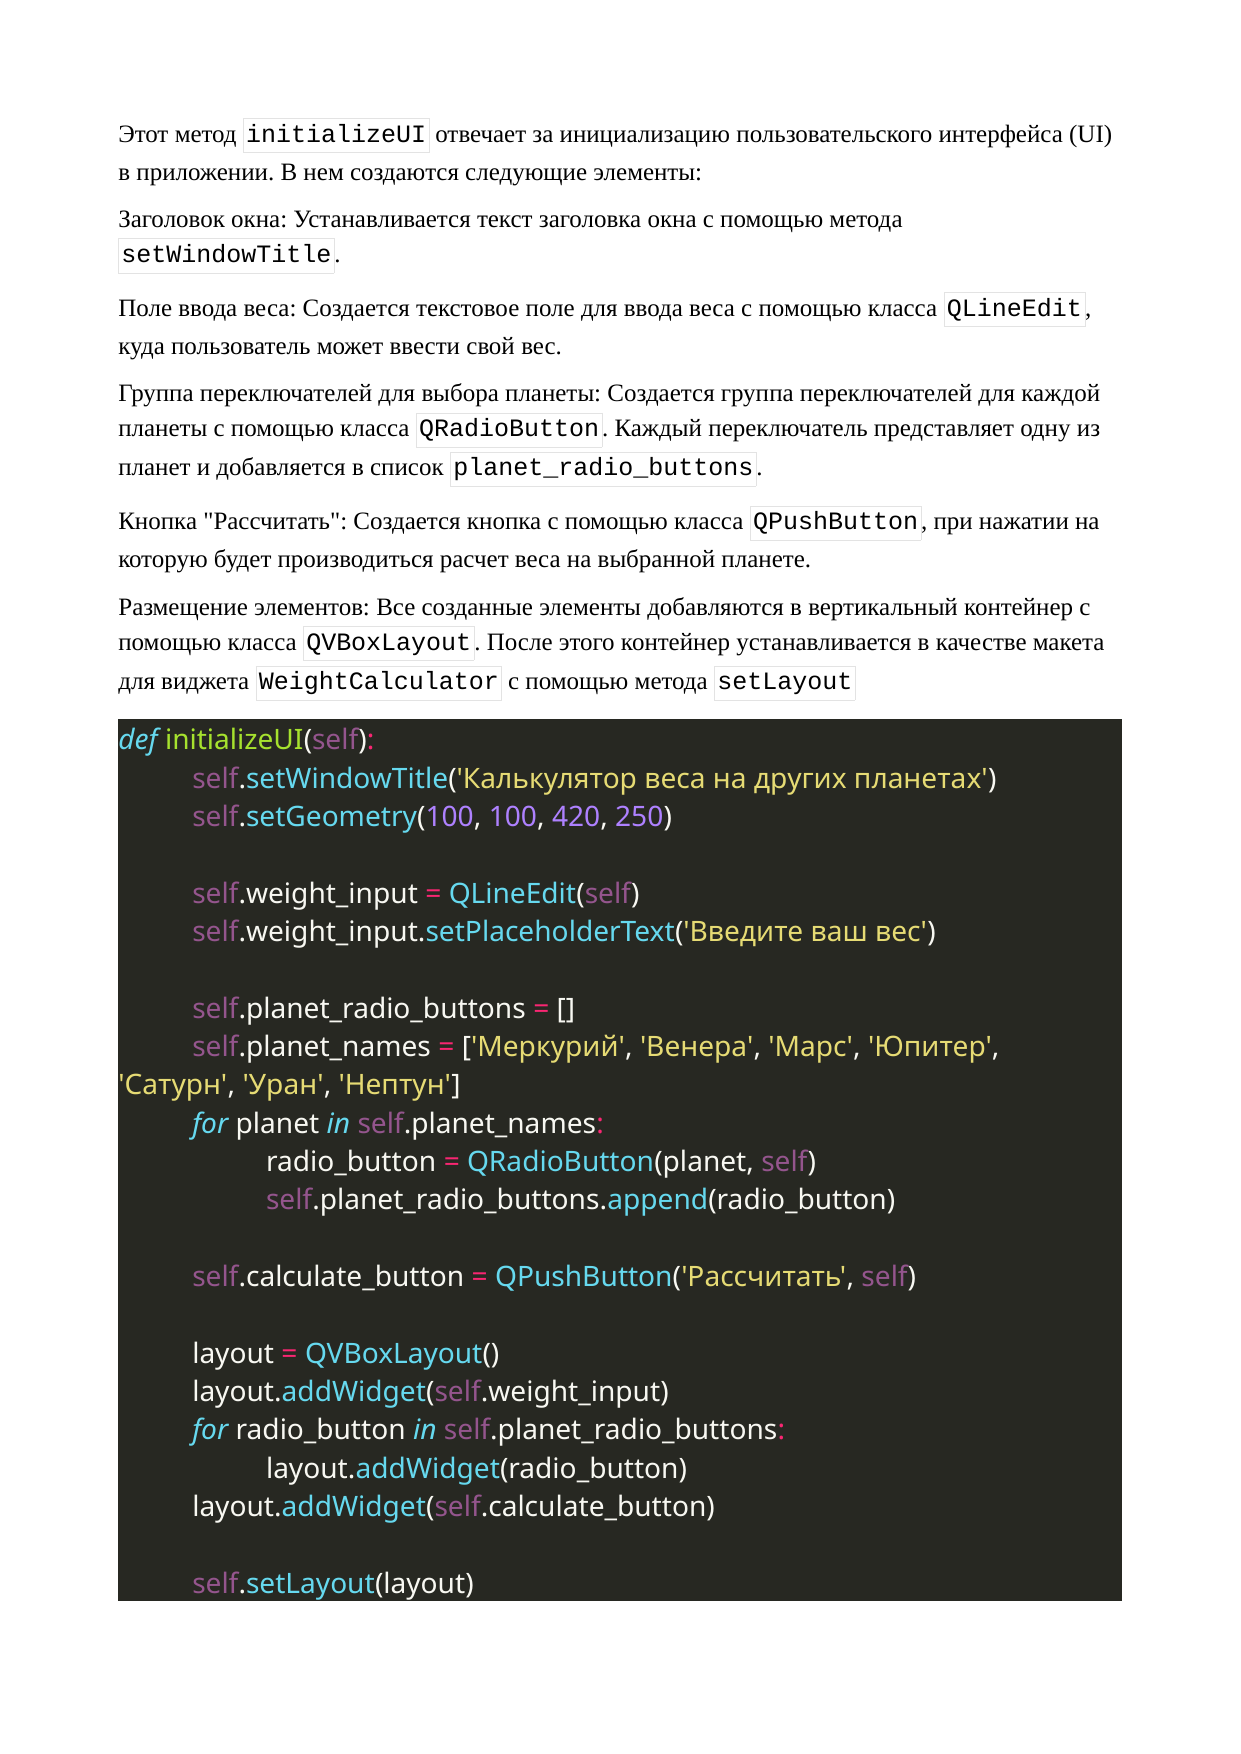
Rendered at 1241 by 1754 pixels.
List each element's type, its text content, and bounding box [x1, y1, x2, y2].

text Заголовок окна: Устанавливается текст заголовка окна с помощью метода setWindowTitle. [118, 204, 1122, 273]
text Поле ввода веса: Создается текстовое поле для ввода веса с помощью класса QLineEdit, куда пользователь может ввести свой вес. [118, 292, 1122, 360]
text def initializeUI(self): self.setWindowTitle('Калькулятор веса на других планетах') self.setGeometry(100, 100, 420, 250) self.weight_input = QLineEdit(self) self.weight_input.setPlaceholderText('Введите ваш вес') self.planet_radio_buttons = [] self.planet_names = ['Меркурий', 'Венера', 'Марс', 'Юпитер', 'Сатурн', 'Уран', 'Нептун'] for planet in self.planet_names: radio_button = QRadioButton(planet, self) self.planet_radio_buttons.append(radio_button) self.calculate_button = QPushButton('Рассчитать', self) layout = QVBoxLayout() layout.addWidget(self.weight_input) for radio_button in self.planet_radio_buttons: layout.addWidget(radio_button) layout.addWidget(self.calculate_button) self.setLayout(layout) [118, 719, 1122, 1601]
text Группа переключателей для выбора планеты: Создается группа переключателей для каждой планеты с помощью класса QRadioButton. Каждый переключатель представляет одну из планет и добавляется в список planet_radio_buttons. [118, 378, 1122, 486]
text Размещение элементов: Все созданные элементы добавляются в вертикальный контейнер с помощью класса QVBoxLayout. После этого контейнер устанавливается в качестве макета для виджета WeightCalculator с помощью метода setLayout [118, 592, 1122, 700]
text Кнопка "Рассчитать": Создается кнопка с помощью класса QPushButton, при нажатии на которую будет производиться расчет веса на выбранной планете. [118, 506, 1122, 573]
text Этот метод initializeUI отвечает за инициализацию пользовательского интерфейса (UI) в приложении. В нем создаются следующие элементы: [118, 118, 1122, 186]
